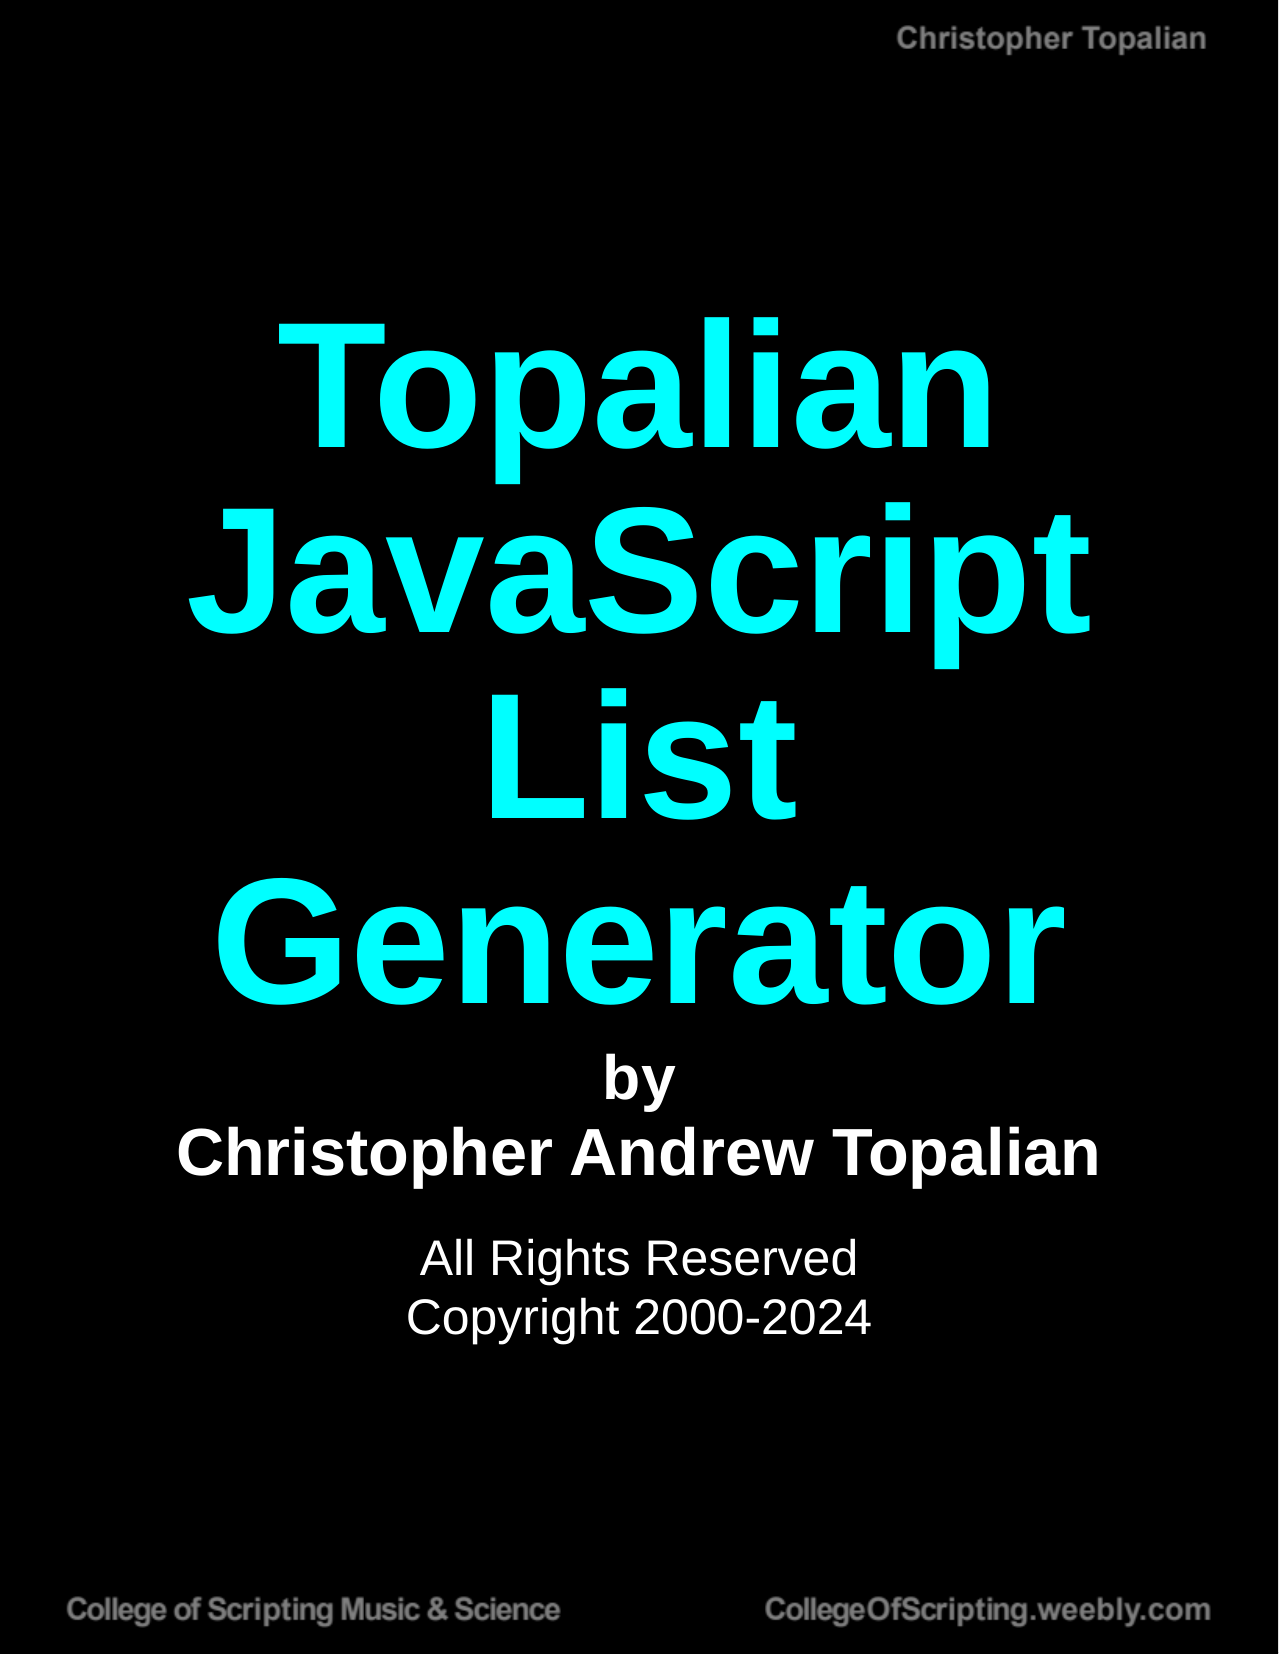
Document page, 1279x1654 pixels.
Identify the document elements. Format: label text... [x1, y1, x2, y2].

text Christopher Andrew Topalian [75, 1113, 1203, 1189]
text by [75, 1041, 1203, 1113]
text Topalian [75, 299, 1203, 484]
text All Rights Reserved [75, 1228, 1203, 1286]
text Copyright 2000-2024 [75, 1286, 1203, 1345]
text List [75, 670, 1203, 855]
text Generator [75, 855, 1203, 1041]
text JavaScript [75, 484, 1203, 670]
